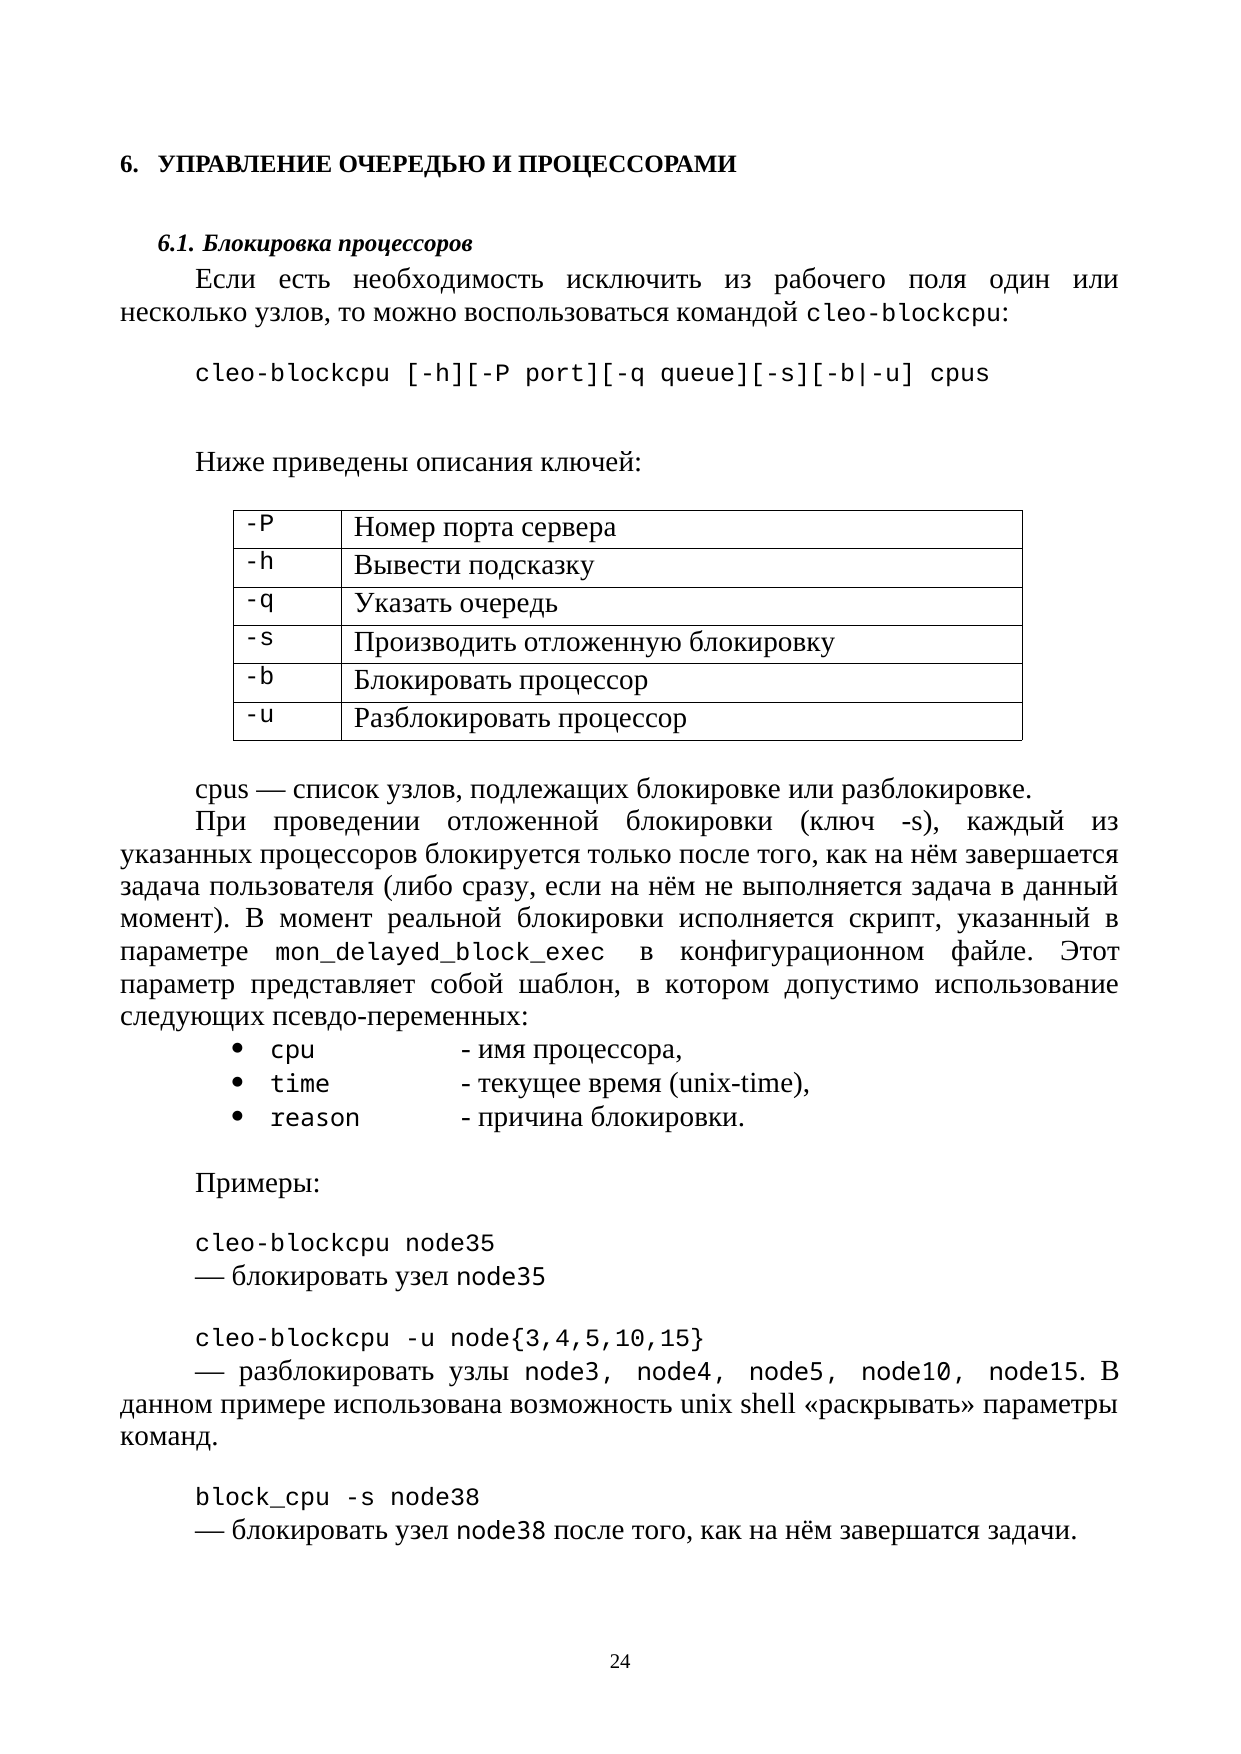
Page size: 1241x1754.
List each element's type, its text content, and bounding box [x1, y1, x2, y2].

subtitle Блокировка процессоров [157, 229, 1120, 256]
table_cell -s [234, 626, 341, 663]
text Ниже приведены описания ключей: [120, 446, 1120, 478]
text — блокировать узел node35 [120, 1259, 1120, 1293]
list reason ‑ причина блокировки. [232, 1100, 1120, 1134]
text cpus — список узлов, подлежащих блокировке или разблокировке. [120, 772, 1120, 805]
table_cell -h [234, 549, 341, 587]
table_header Номер порта сервера [342, 511, 1022, 548]
text cleo-blockcpu [-h][-P port][-q queue][-s][-b|-u] cpus [120, 361, 1120, 389]
text Если есть необходимость исключить из рабочего поля один или несколько узлов, то можно воспользоваться командой cleo-blockcpu: [120, 263, 1120, 328]
list time ‑ текущее время (unix-time), [232, 1066, 1120, 1100]
table_header -P [234, 511, 341, 548]
table_cell Разблокировать процессор [342, 703, 1022, 740]
table_cell -b [234, 664, 341, 702]
list cpu ‑ имя процессора, [232, 1032, 1120, 1066]
table_cell -q [234, 588, 341, 625]
subtitle Управление очередью и процессорами [120, 150, 1120, 178]
text cleo-blockcpu -u node{3,4,5,10,15} [120, 1325, 1120, 1353]
table_cell Блокировать процессор [342, 664, 1022, 702]
text При проведении отложенной блокировки (ключ -s), каждый из указанных процессоров блокируется только после того, как на нём завершается задача пользователя (либо сразу, если на нём не выполняется задача в данный момент). В момент реальной блокировки исполняется скрипт, указанный в параметре mon_delayed_block_exec в конфигурационном файле. Этот параметр представляет собой шаблон, в котором допустимо использование следующих псевдо-переменных: [120, 805, 1120, 1032]
text block_cpu -s node38 [120, 1484, 1120, 1512]
text cleo-blockcpu node35 [120, 1231, 1120, 1259]
table_cell Вывести подсказку [342, 549, 1022, 587]
text — разблокировать узлы node3, node4, node5, node10, node15. В данном примере использована возможность unix shell «раскрывать» параметры команд. [120, 1353, 1120, 1452]
table_cell -u [234, 703, 341, 740]
text Примеры: [120, 1166, 1120, 1198]
text — блокировать узел node38 после того, как на нём завершатся задачи. [120, 1512, 1120, 1546]
table_cell Производить отложенную блокировку [342, 626, 1022, 663]
table_cell Указать очередь [342, 588, 1022, 625]
